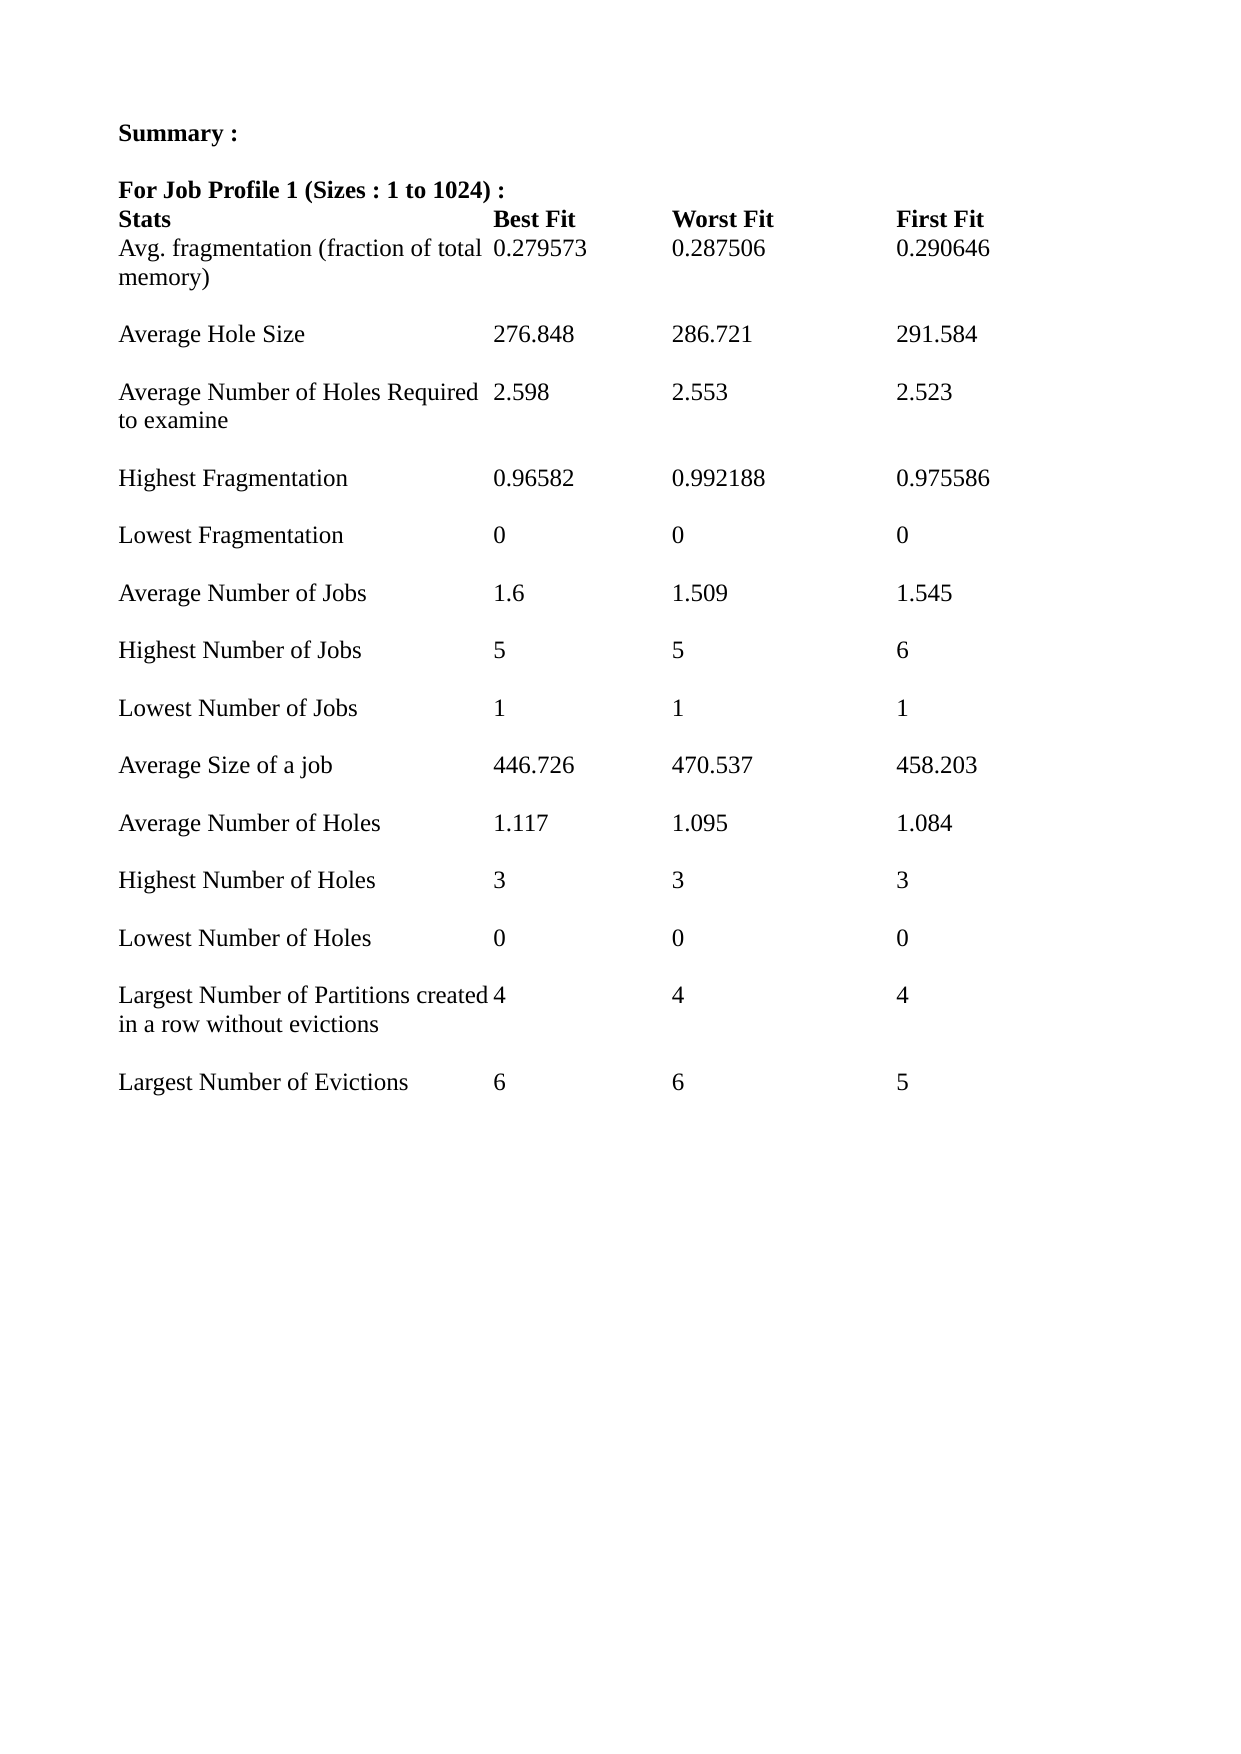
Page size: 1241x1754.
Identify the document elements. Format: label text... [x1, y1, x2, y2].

table_cell Largest Number of Evictions [118, 1067, 493, 1096]
table_cell Highest Number of Holes [118, 866, 493, 923]
table_cell 6 [896, 636, 1123, 693]
table_cell 1.084 [896, 808, 1123, 866]
table_cell 4 [672, 981, 896, 1067]
table_cell 1 [896, 693, 1123, 751]
table_cell 1.095 [672, 808, 896, 866]
table_cell 2.553 [672, 377, 896, 463]
table_cell Avg. fragmentation (fraction of total memory) [118, 233, 493, 319]
table_cell Average Number of Jobs [118, 578, 493, 636]
table_cell 1.545 [896, 578, 1123, 636]
table_cell 4 [896, 981, 1123, 1067]
table_cell 4 [493, 981, 672, 1067]
table_cell 446.726 [493, 751, 672, 808]
table_cell 6 [493, 1067, 672, 1096]
table_cell 0 [896, 521, 1123, 578]
table_cell 1.6 [493, 578, 672, 636]
table_cell 0.290646 [896, 233, 1123, 319]
table_cell 470.537 [672, 751, 896, 808]
table_cell 3 [493, 866, 672, 923]
table_cell Highest Fragmentation [118, 463, 493, 521]
table_cell 6 [672, 1067, 896, 1096]
table_cell 0.975586 [896, 463, 1123, 521]
table_cell Average Number of Holes [118, 808, 493, 866]
table_cell 458.203 [896, 751, 1123, 808]
table_cell 3 [896, 866, 1123, 923]
table_cell Average Number of Holes Required to examine [118, 377, 493, 463]
table_cell 0.96582 [493, 463, 672, 521]
table_cell 5 [493, 636, 672, 693]
table_cell 286.721 [672, 319, 896, 377]
table_cell 1.509 [672, 578, 896, 636]
table_cell 0 [672, 923, 896, 981]
table_header First Fit [896, 204, 1123, 233]
table_header Worst Fit [672, 204, 896, 233]
table_cell 0.287506 [672, 233, 896, 319]
table_header Stats [118, 204, 493, 233]
table_cell 3 [672, 866, 896, 923]
table_cell 0 [672, 521, 896, 578]
table_cell 5 [672, 636, 896, 693]
table_cell Average Size of a job [118, 751, 493, 808]
table_cell 2.598 [493, 377, 672, 463]
table_cell 0.992188 [672, 463, 896, 521]
table_cell 0 [493, 521, 672, 578]
table_cell Average Hole Size [118, 319, 493, 377]
table_cell 291.584 [896, 319, 1123, 377]
table_cell Lowest Fragmentation [118, 521, 493, 578]
table_cell Lowest Number of Holes [118, 923, 493, 981]
table_cell 1 [493, 693, 672, 751]
table_cell Lowest Number of Jobs [118, 693, 493, 751]
table_cell 1.117 [493, 808, 672, 866]
table_cell 0 [896, 923, 1123, 981]
table_cell 5 [896, 1067, 1123, 1096]
table_cell 0 [493, 923, 672, 981]
table_cell Highest Number of Jobs [118, 636, 493, 693]
table_header Best Fit [493, 204, 672, 233]
text For Job Profile 1 (Sizes : 1 to 1024) : [118, 176, 1122, 204]
table_cell Largest Number of Partitions created in a row without evictions [118, 981, 493, 1067]
table_cell 1 [672, 693, 896, 751]
table_cell 2.523 [896, 377, 1123, 463]
table_cell 276.848 [493, 319, 672, 377]
text Summary : [118, 118, 1122, 147]
table_cell 0.279573 [493, 233, 672, 319]
